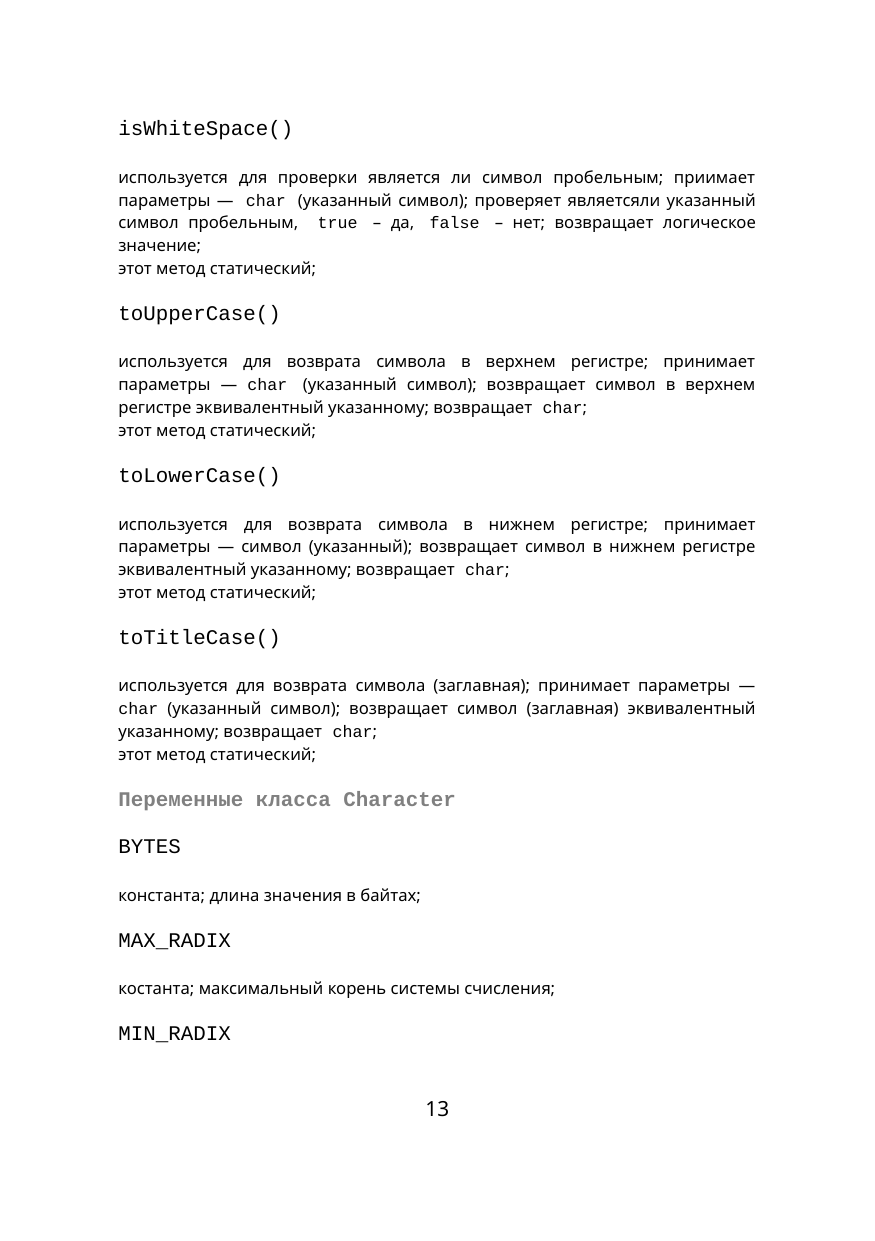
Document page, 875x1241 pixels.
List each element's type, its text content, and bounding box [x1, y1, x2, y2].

text константа; длина значения в байтах; [118, 883, 756, 906]
text этот метод статический; [118, 418, 756, 441]
text этот метод статический; [118, 742, 756, 765]
text toLowerCase() [118, 465, 756, 488]
text этот метод статический; [118, 580, 756, 603]
text BYTES [118, 836, 756, 860]
text костанта; максимальный корень системы счисления; [118, 977, 756, 1000]
text этот метод статический; [118, 256, 756, 279]
text MAX_RADIX [118, 930, 756, 953]
text используется для возврата символа в верхнем регистре; принимает параметры — char (указанный символ); возвращает символ в верхнем регистре эквивалентный указанному; возвращает char; [118, 350, 756, 418]
text используется для возврата символа в нижнем регистре; принимает параметры — символ (указанный); возвращает символ в нижнем регистре эквивалентный указанному; возвращает char; [118, 512, 756, 580]
text используется для проверки является ли символ пробельным; приимает параметры — char (указанный символ); проверяет являетсяли указанный символ пробельным, true – да, false – нет; возвращает логическое значение; [118, 165, 756, 256]
text используется для возврата символа (заглавная); принимает параметры — char (указанный символ); возвращает символ (заглавная) эквивалентный указанному; возвращает char; [118, 674, 756, 742]
text isWhiteSpace() [118, 118, 756, 142]
text toUpperCase() [118, 303, 756, 326]
text MIN_RADIX [118, 1023, 756, 1047]
text toTitleCase() [118, 627, 756, 650]
text Переменные класса Character [118, 789, 756, 812]
